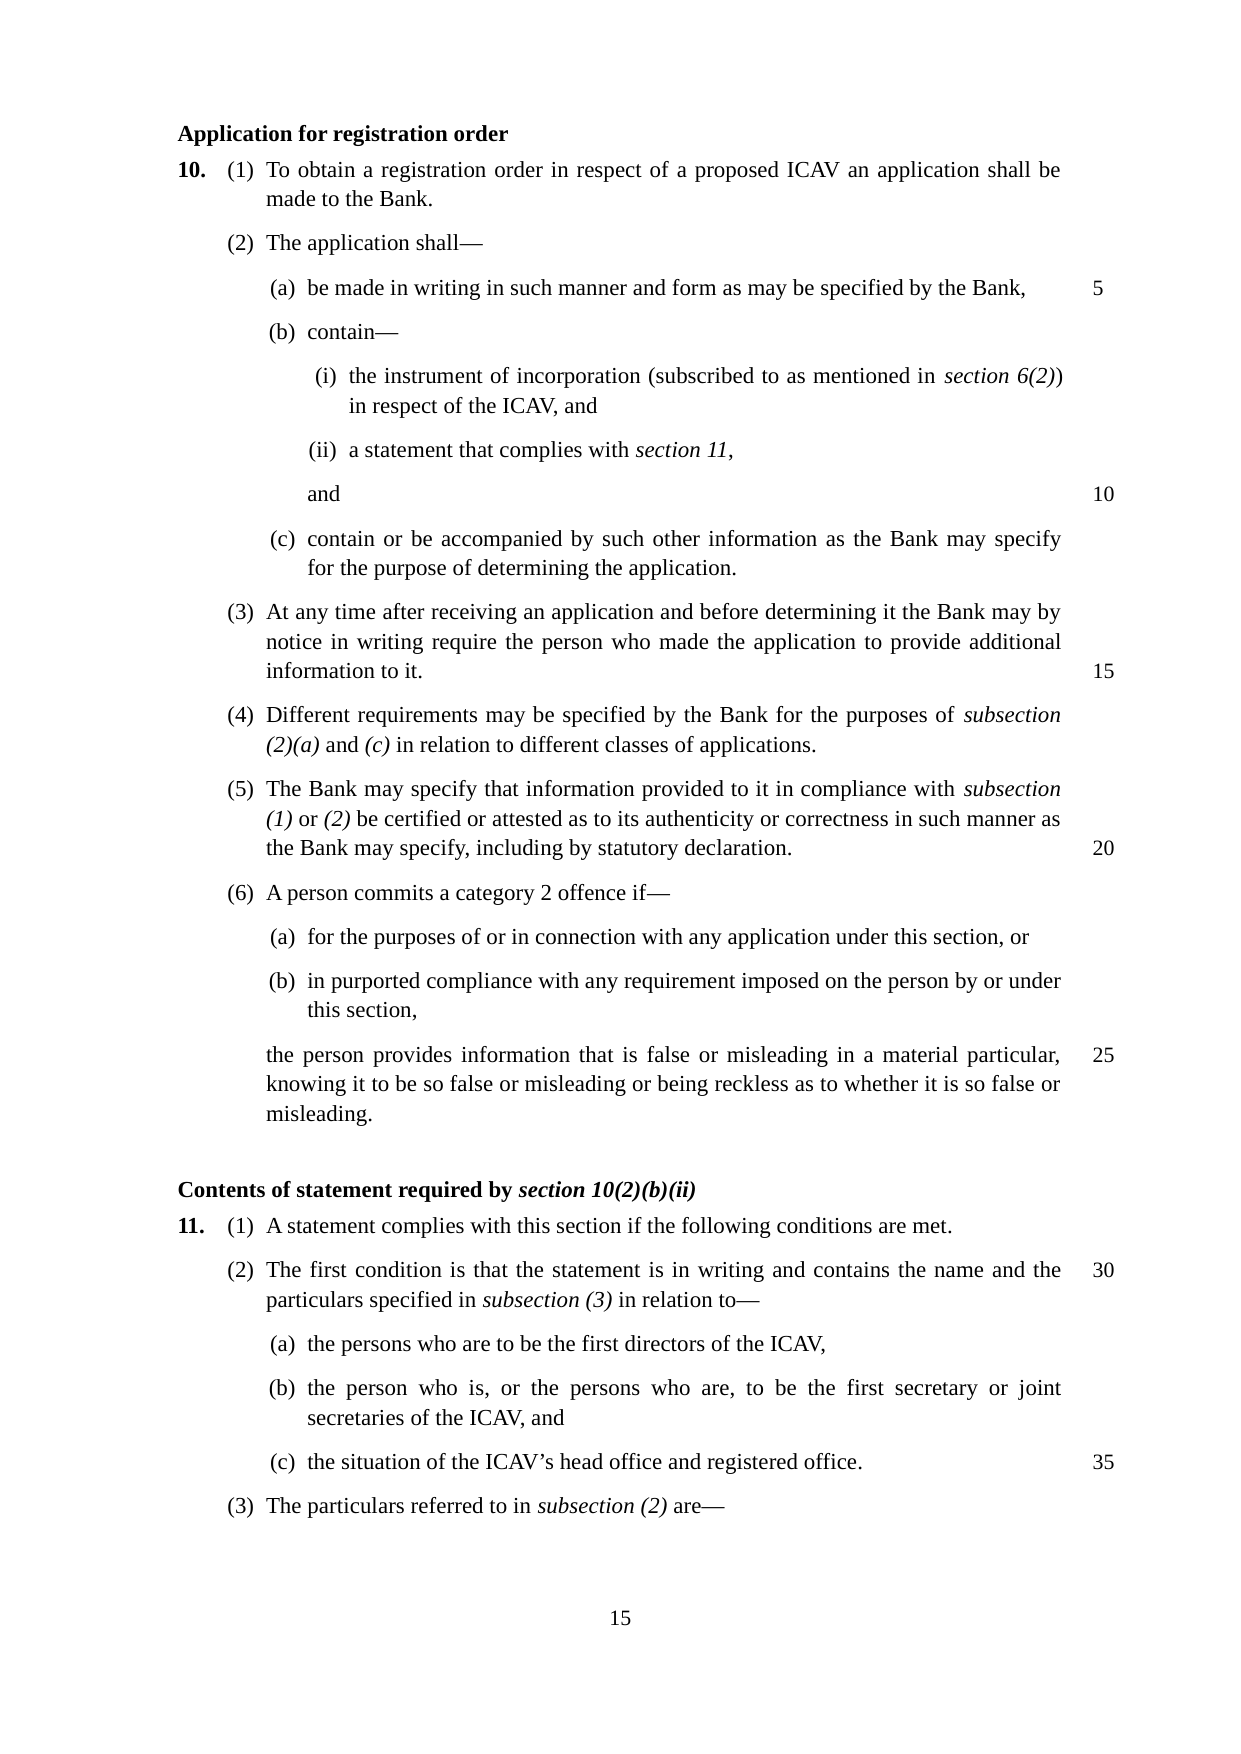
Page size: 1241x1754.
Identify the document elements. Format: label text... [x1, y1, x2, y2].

text (3) At any time after receiving an application and before determining it the Bank may by notice in writing require the person who made the application to provide additional information to it. [177, 596, 1063, 684]
text (2) The application shall⁠— [177, 227, 1063, 257]
text the person provides information that is false or misleading in a material particular, knowing it to be so false or misleading or being reckless as to whether it is so false or misleading. [177, 1039, 1063, 1127]
text (b) contain⁠— [177, 316, 1063, 345]
text (5) The Bank may specify that information provided to it in compliance with subsection (1) or (2) be certified or attested as to its authenticity or correctness in such manner as the Bank may specify, including by statutory declaration. [177, 773, 1063, 862]
text and [177, 478, 1063, 508]
text (c) the situation of the ICAV’s head office and registered office. [177, 1446, 1063, 1475]
text (4) Different requirements may be specified by the Bank for the purposes of subsection (2)(a) and (c) in relation to different classes of applications. [177, 699, 1063, 758]
text (3) The particulars referred to in subsection (2) are⁠— [177, 1490, 1063, 1519]
text 10. (1) To obtain a registration order in respect of a proposed ICAV an application shall be made to the Bank. [177, 153, 1063, 212]
text (a) the persons who are to be the first directors of the ICAV, [177, 1328, 1063, 1357]
text (6) A person commits a category 2 offence if⁠— [177, 876, 1063, 906]
text (b) in purported compliance with any requirement imposed on the person by or under this section, [177, 965, 1063, 1024]
text 11. (1) A statement complies with this section if the following conditions are met. [177, 1210, 1063, 1239]
text (i) the instrument of incorporation (subscribed to as mentioned in section 6(2)) in respect of the ICAV, and [177, 360, 1063, 419]
text (b) the person who is, or the persons who are, to be the first secretary or joint secretaries of the ICAV, and [177, 1372, 1063, 1431]
text Contents of statement required by section 10(2)(b)(ii) [177, 1174, 1063, 1204]
text (2) The first condition is that the statement is in writing and contains the name and the particulars specified in subsection (3) in relation to⁠— [177, 1254, 1063, 1313]
text (c) contain or be accompanied by such other information as the Bank may specify for the purpose of determining the application. [177, 522, 1063, 581]
text (a) be made in writing in such manner and form as may be specified by the Bank, [177, 272, 1063, 301]
text (ii) a statement that complies with section 11, [177, 434, 1063, 463]
text (a) for the purposes of or in connection with any application under this section, or [177, 921, 1063, 950]
text Application for registration order [177, 118, 1063, 148]
